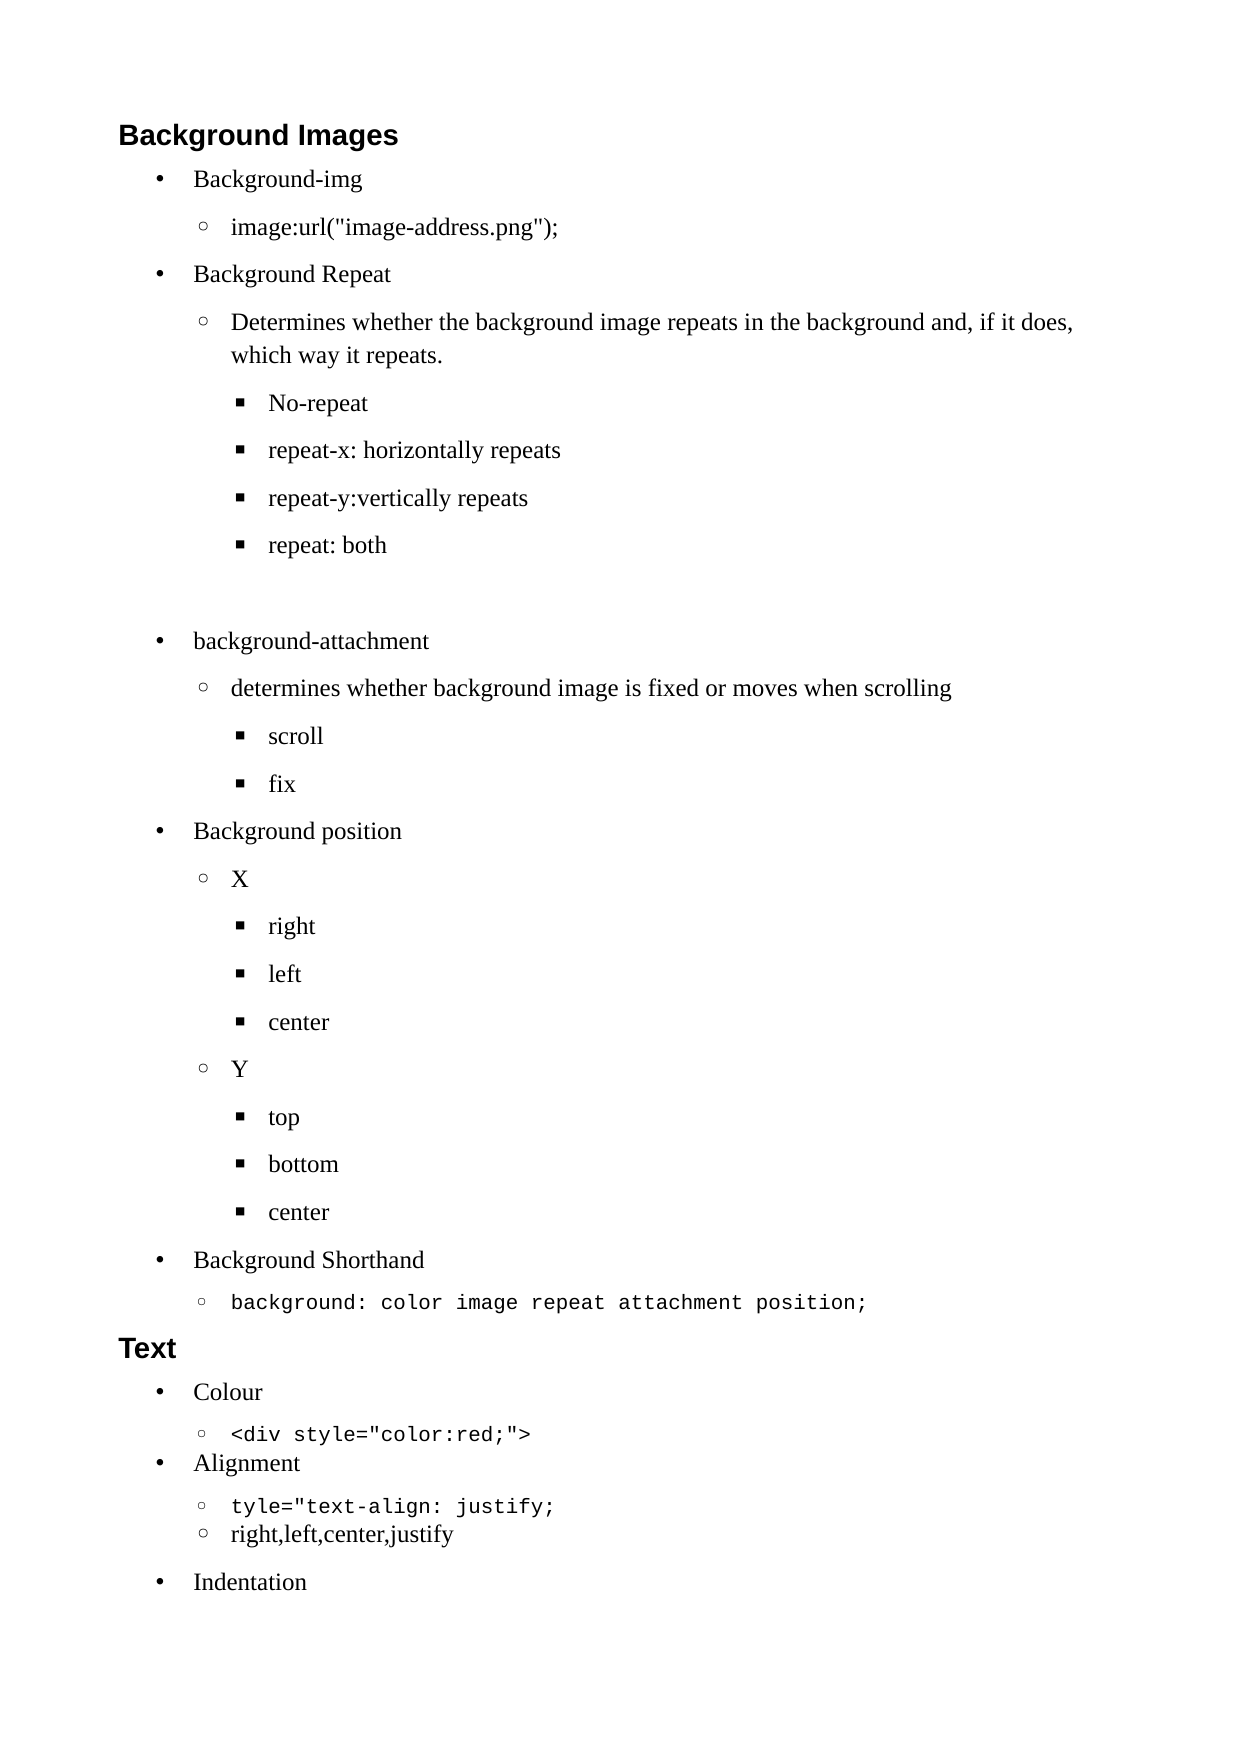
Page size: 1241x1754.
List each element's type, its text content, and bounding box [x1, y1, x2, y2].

list scroll [231, 721, 1122, 750]
list Alignment [156, 1448, 1122, 1477]
list Background Repeat [156, 259, 1122, 288]
subtitle Text [118, 1331, 1122, 1364]
list background-attachment [156, 626, 1122, 654]
list tyle="text-align: justify; [193, 1496, 1122, 1519]
list bottom [231, 1149, 1122, 1178]
list Background-img [156, 164, 1122, 193]
list left [231, 959, 1122, 988]
list image:url("image-address.png"); [193, 212, 1122, 241]
list Background position [156, 816, 1122, 845]
subtitle Background Images [118, 118, 1122, 152]
list right [231, 911, 1122, 940]
list No-repeat [231, 388, 1122, 417]
list fix [231, 769, 1122, 797]
list center [231, 1197, 1122, 1226]
list center [231, 1007, 1122, 1035]
list Y [193, 1054, 1122, 1083]
list Indentation [156, 1567, 1122, 1596]
list repeat: both [231, 531, 1122, 559]
list right,left,center,justify [193, 1519, 1122, 1548]
list <div style="color:red;"> [193, 1424, 1122, 1448]
list determines whether background image is fixed or moves when scrolling [193, 673, 1122, 702]
list repeat-y:vertically repeats [231, 483, 1122, 512]
list X [193, 864, 1122, 893]
list Colour [156, 1377, 1122, 1406]
list Determines whether the background image repeats in the background and, if it does, which way it repeats. [193, 307, 1122, 369]
list background: color image repeat attachment position; [193, 1292, 1122, 1316]
list Background Shorthand [156, 1245, 1122, 1273]
list repeat-x: horizontally repeats [231, 435, 1122, 464]
list top [231, 1102, 1122, 1131]
